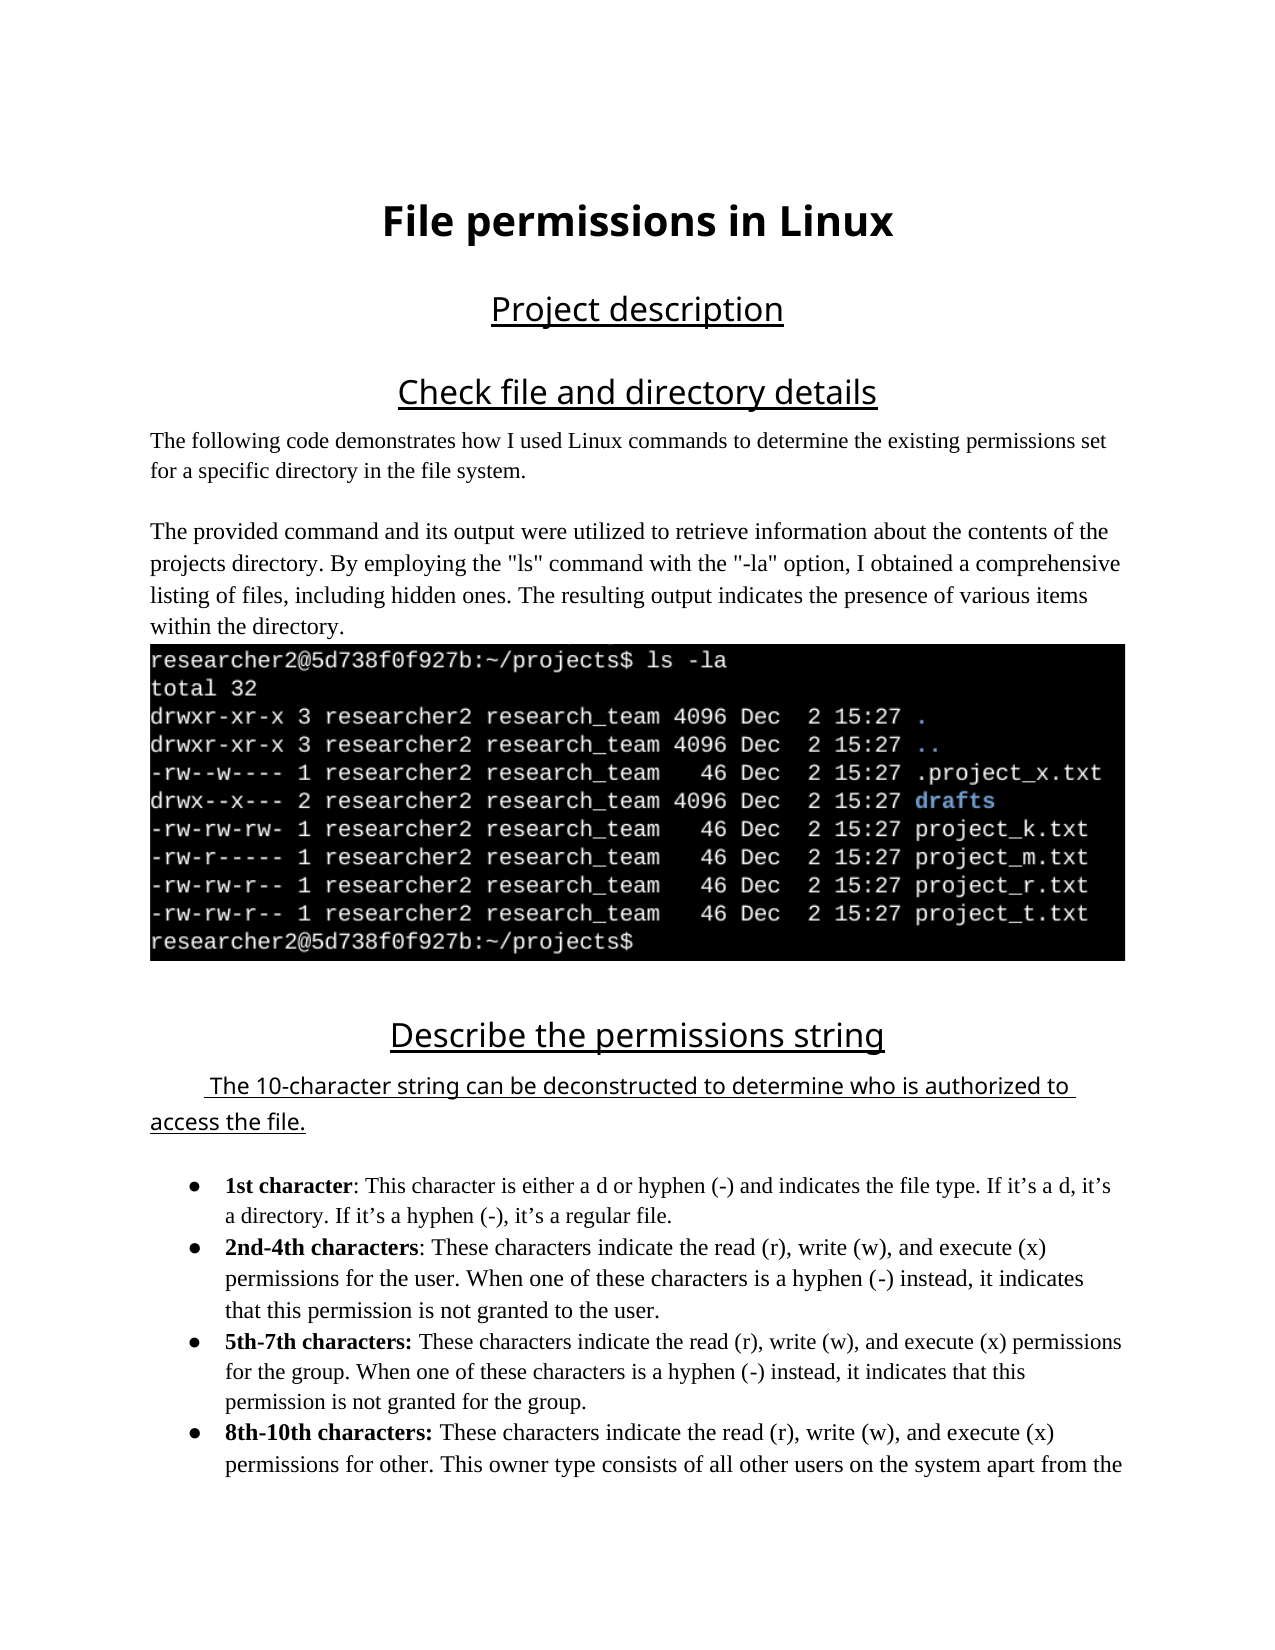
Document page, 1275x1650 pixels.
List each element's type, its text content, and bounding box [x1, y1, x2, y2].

text The provided command and its output were utilized to retrieve information about the contents of the projects directory. By employing the "ls" command with the "-la" option, I obtained a comprehensive listing of files, including hidden ones. The resulting output indicates the presence of various items within the directory. [150, 517, 1125, 640]
subtitle Describe the permissions string [150, 1012, 1125, 1058]
text The 10-character string can be deconstructed to determine who is authorized to access the file. [150, 1070, 1125, 1137]
picture [150, 644, 1125, 961]
subtitle File permissions in Linux [150, 192, 1125, 248]
list 5th-7th characters: These characters indicate the read (r), write (w), and execute (x) permissions for the group. When one of these characters is a hyphen (-) instead, it indicates that this permission is not granted for the group. [187, 1328, 1125, 1414]
subtitle Check file and directory details [150, 369, 1125, 414]
text The following code demonstrates how I used Linux commands to determine the existing permissions set for a specific directory in the file system. [150, 427, 1125, 483]
list 1st character: This character is either a d or hyphen (-) and indicates the file type. If it’s a d, it’s a directory. If it’s a hyphen (-), it’s a regular file. [187, 1172, 1125, 1229]
subtitle Project description [150, 286, 1125, 331]
list 2nd-4th characters: These characters indicate the read (r), write (w), and execute (x) permissions for the user. When one of these characters is a hyphen (-) instead, it indicates that this permission is not granted to the user. [187, 1233, 1125, 1324]
list 8th-10th characters: These characters indicate the read (r), write (w), and execute (x) permissions for other. This owner type consists of all other users on the system apart from the [187, 1418, 1125, 1478]
